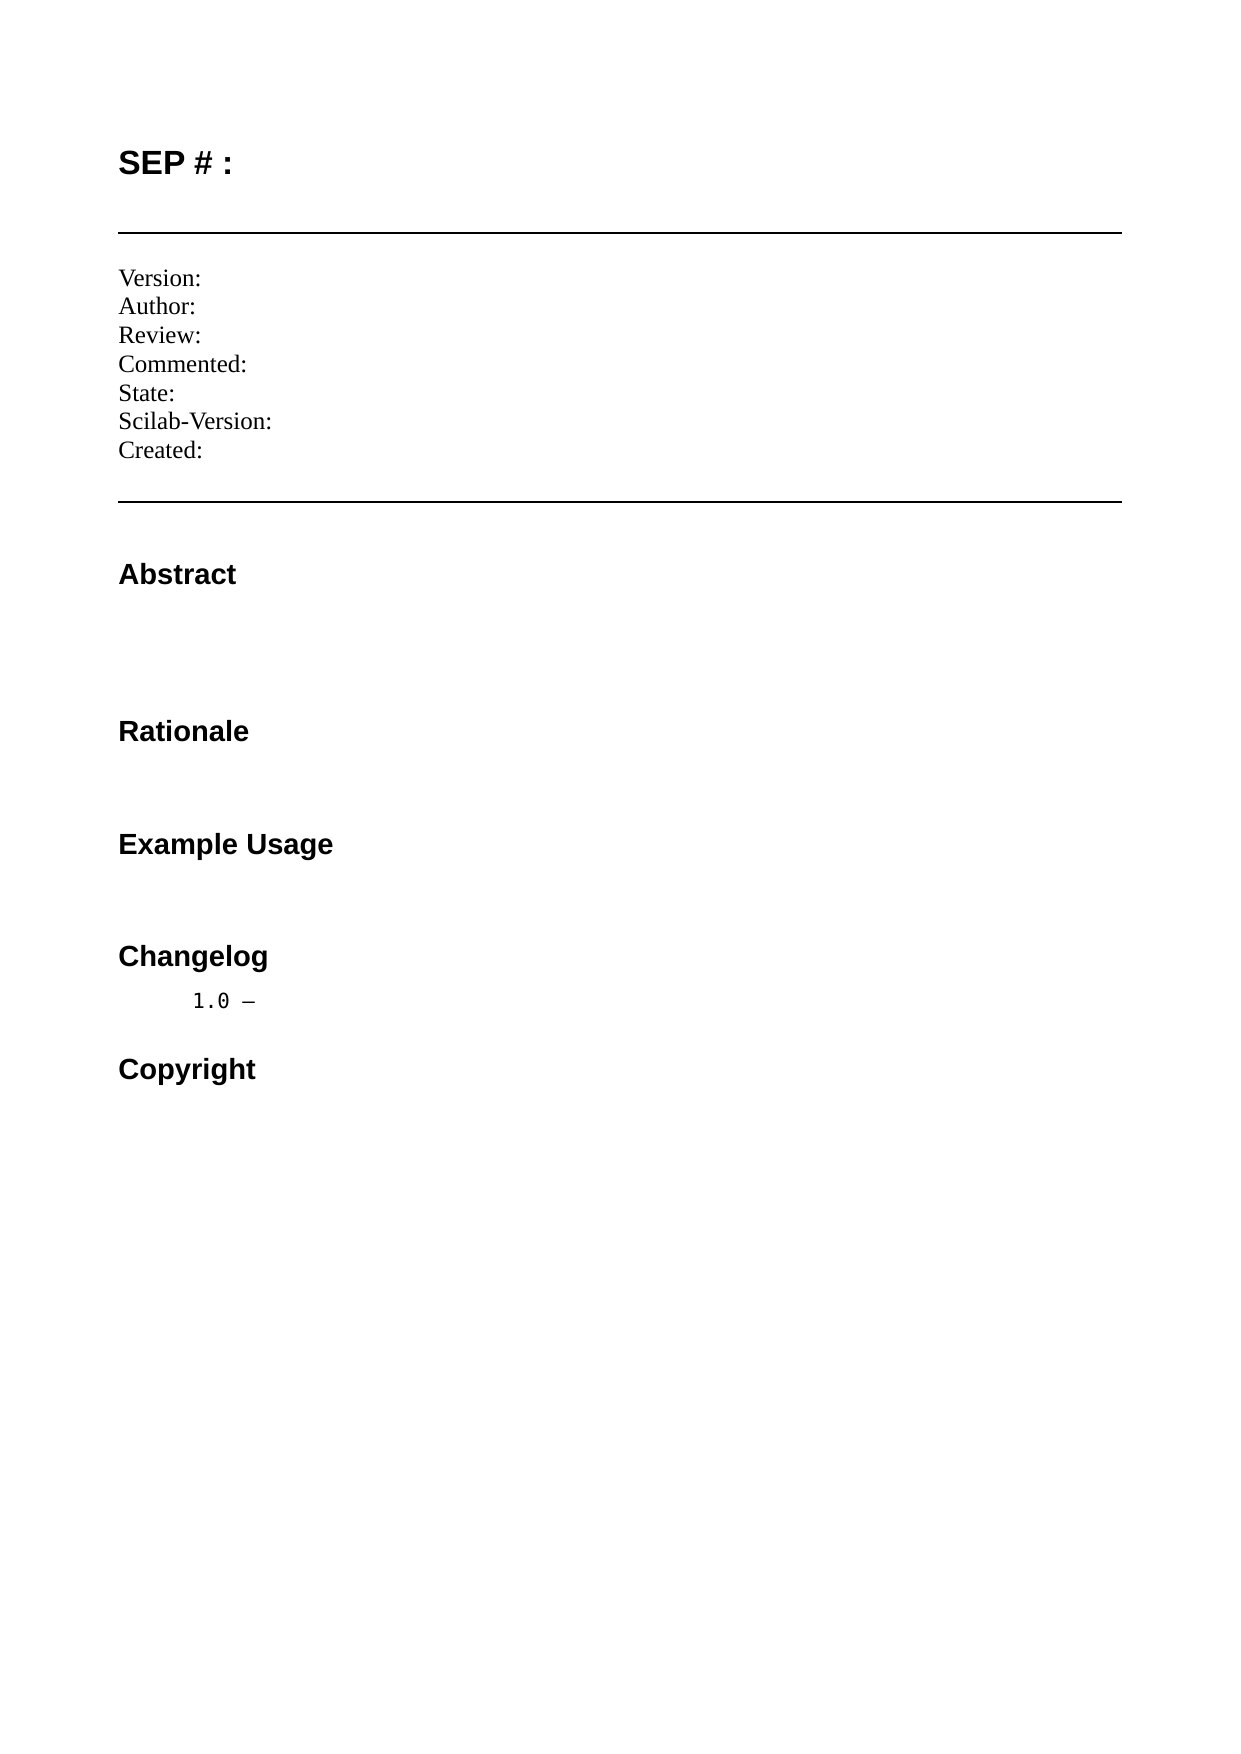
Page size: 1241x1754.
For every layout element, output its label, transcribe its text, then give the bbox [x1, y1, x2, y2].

subtitle Example Usage [118, 827, 1122, 860]
subtitle Copyright [118, 1052, 1122, 1085]
text 1.0 – [118, 986, 1122, 1014]
text Author: [118, 291, 1122, 320]
subtitle Changelog [118, 939, 1122, 973]
text Scilab-Version: [118, 406, 1122, 435]
text Commented: [118, 349, 1122, 378]
text Review: [118, 320, 1122, 349]
text Created: [118, 435, 1122, 464]
text Version: [118, 263, 1122, 291]
subtitle Abstract [118, 557, 1122, 591]
subtitle SEP # : [118, 143, 1122, 182]
text State: [118, 378, 1122, 406]
subtitle Rationale [118, 714, 1122, 748]
